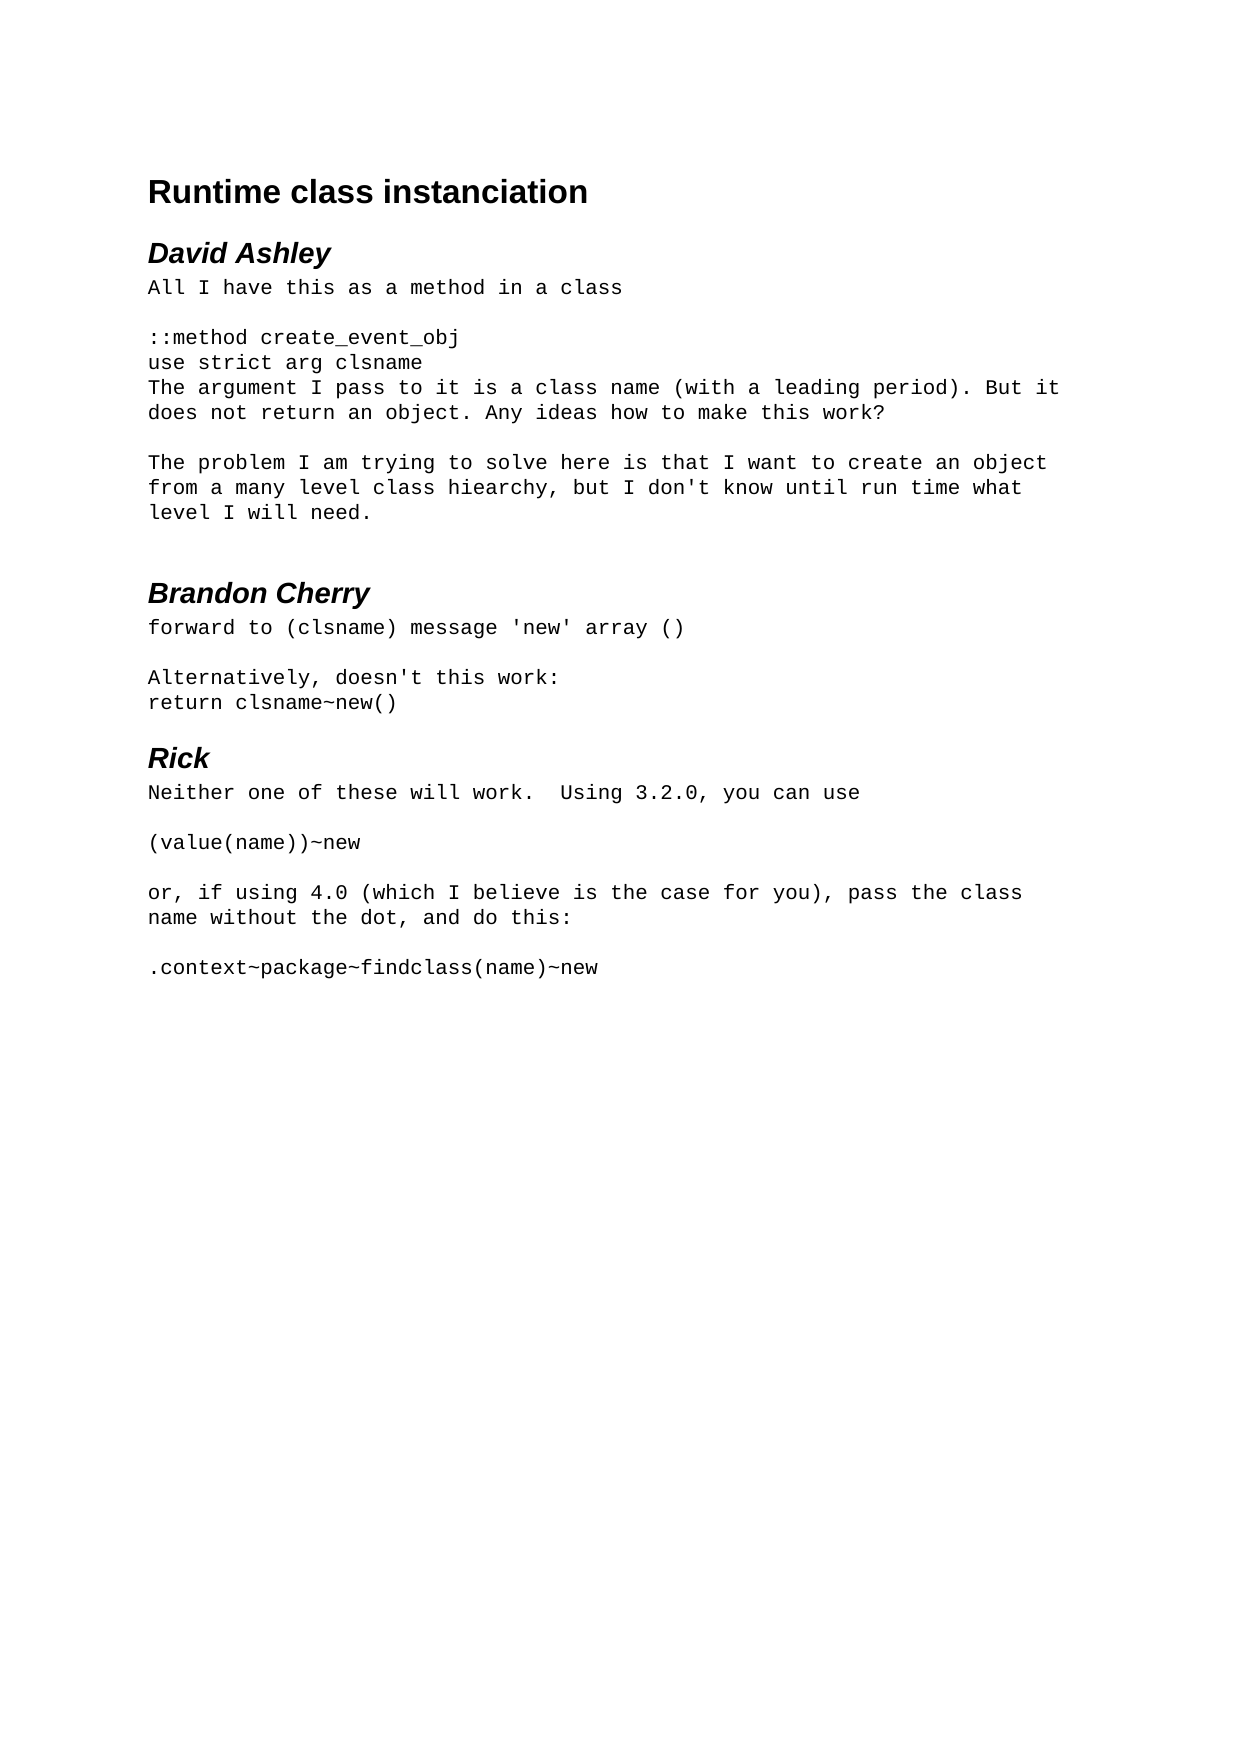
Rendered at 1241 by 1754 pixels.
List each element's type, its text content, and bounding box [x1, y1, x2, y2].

subtitle Brandon Cherry [148, 576, 1093, 609]
text Alternatively, doesn't this work: [148, 666, 1093, 691]
text ::method create_event_obj [148, 326, 1093, 351]
text from a many level class hiearchy, but I don't know until run time what [148, 476, 1093, 501]
text forward to (clsname) message 'new' array () [148, 616, 1093, 641]
text All I have this as a method in a class [148, 276, 1093, 301]
text The problem I am trying to solve here is that I want to create an object [148, 451, 1093, 476]
subtitle Runtime class instanciation [148, 173, 1093, 211]
subtitle David Ashley [148, 236, 1093, 269]
text (value(name))~new [148, 830, 1093, 855]
text does not return an object. Any ideas how to make this work? [148, 401, 1093, 426]
text level I will need. [148, 501, 1093, 526]
text The argument I pass to it is a class name (with a leading period). But it [148, 376, 1093, 401]
text Neither one of these will work. Using 3.2.0, you can use [148, 780, 1093, 805]
text use strict arg clsname [148, 351, 1093, 376]
text or, if using 4.0 (which I believe is the case for you), pass the class [148, 880, 1093, 905]
text name without the dot, and do this: [148, 905, 1093, 930]
text .context~package~findclass(name)~new [148, 955, 1093, 980]
text return clsname~new() [148, 691, 1093, 716]
subtitle Rick [148, 741, 1093, 774]
